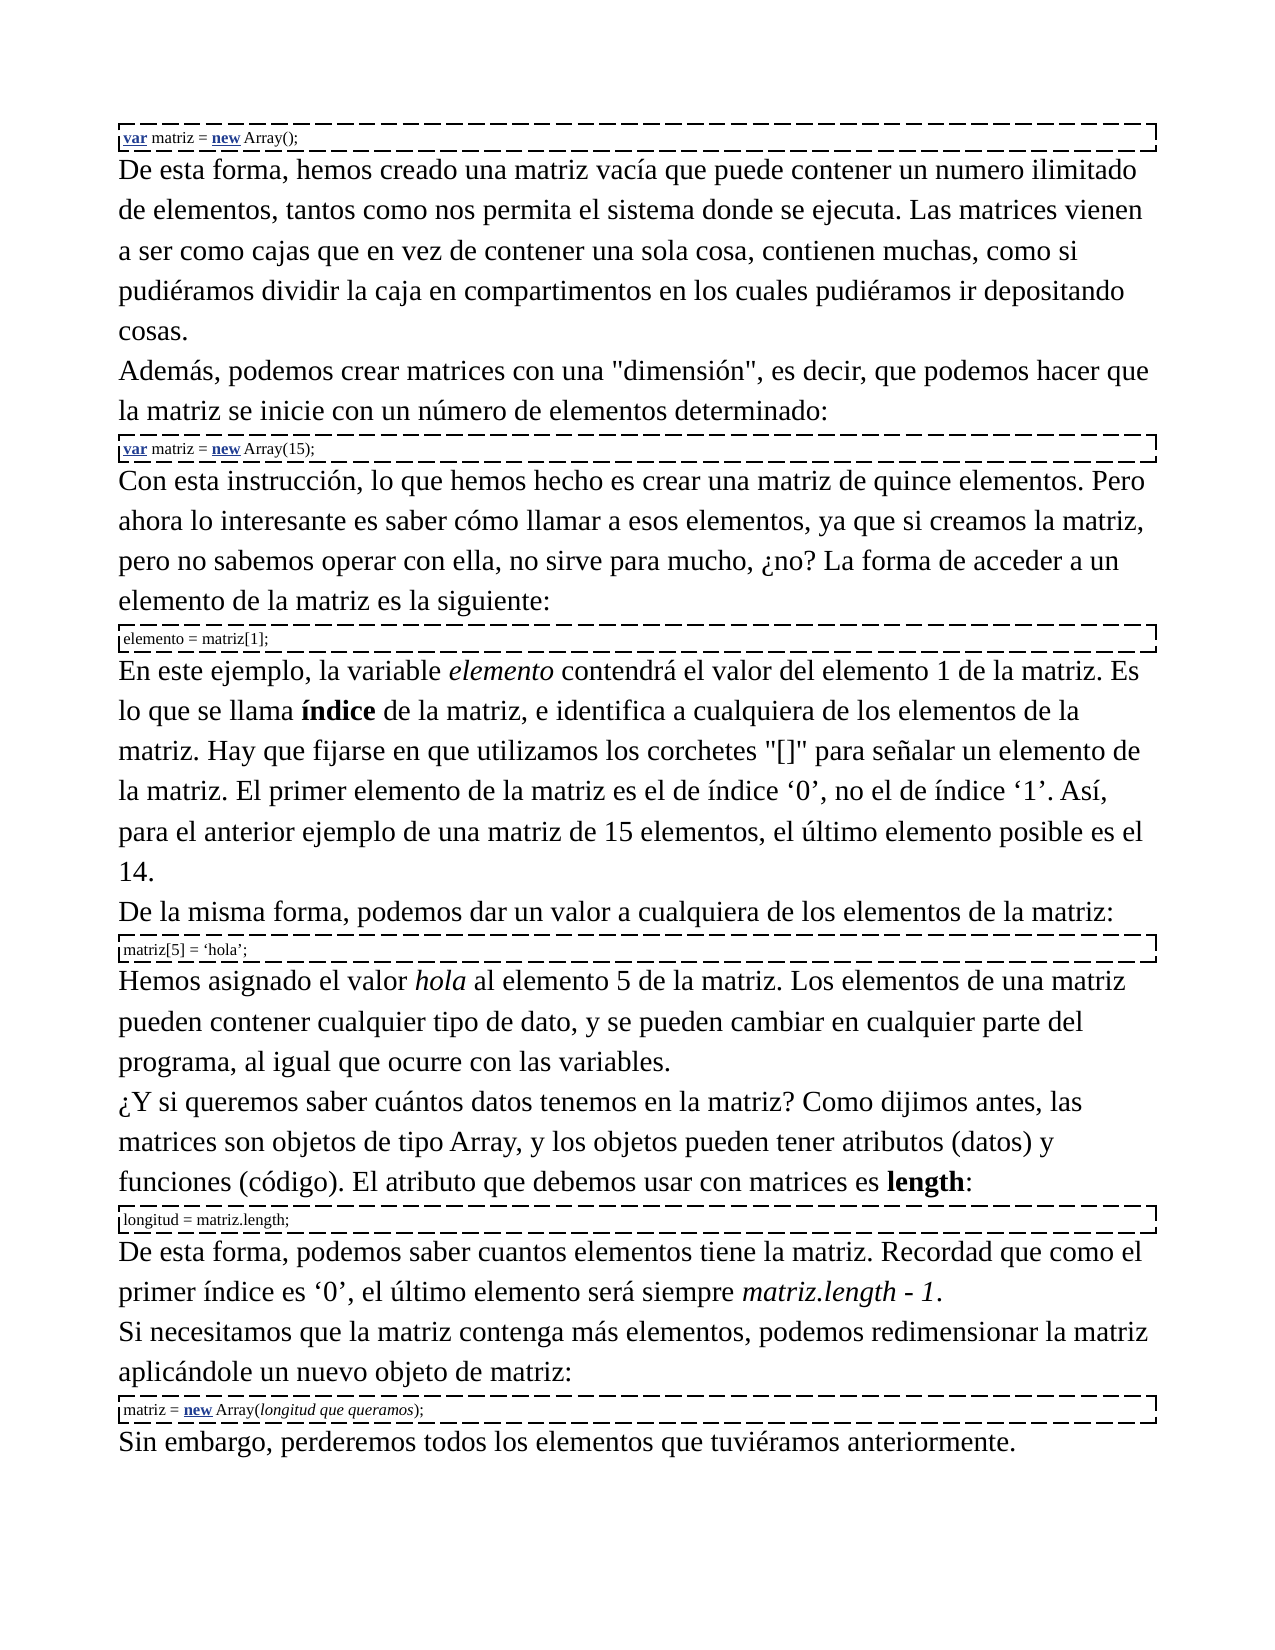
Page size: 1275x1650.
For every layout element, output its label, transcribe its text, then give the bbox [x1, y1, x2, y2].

text De esta forma, hemos creado una matriz vacía que puede contener un numero ilimitado de elementos, tantos como nos permita el sistema donde se ejecuta. Las matrices vienen a ser como cajas que en vez de contener una sola cosa, contienen muchas, como si pudiéramos dividir la caja en compartimentos en los cuales pudiéramos ir depositando cosas. [118, 152, 1157, 347]
text var matriz = new Array(15); [118, 434, 1157, 463]
text var matriz = new Array(); [118, 123, 1157, 152]
text Si necesitamos que la matriz contenga más elementos, podemos redimensionar la matriz aplicándole un nuevo objeto de matriz: [118, 1314, 1157, 1388]
text Con esta instrucción, lo que hemos hecho es crear una matriz de quince elementos. Pero ahora lo interesante es saber cómo llamar a esos elementos, ya que si creamos la matriz, pero no sabemos operar con ella, no sirve para mucho, ¿no? La forma de acceder a un elemento de la matriz es la siguiente: [118, 463, 1157, 617]
text Además, podemos crear matrices con una "dimensión", es decir, que podemos hacer que la matriz se inicie con un número de elementos determinado: [118, 353, 1157, 427]
text Sin embargo, perderemos todos los elementos que tuviéramos anteriormente. [118, 1424, 1157, 1457]
text longitud = matriz.length; [118, 1205, 1157, 1234]
text De esta forma, podemos saber cuantos elementos tiene la matriz. Recordad que como el primer índice es ‘0’, el último elemento será siempre matriz.length - 1. [118, 1234, 1157, 1308]
text En este ejemplo, la variable elemento contendrá el valor del elemento 1 de la matriz. Es lo que se llama índice de la matriz, e identifica a cualquiera de los elementos de la matriz. Hay que fijarse en que utilizamos los corchetes "[]" para señalar un elemento de la matriz. El primer elemento de la matriz es el de índice ‘0’, no el de índice ‘1’. Así, para el anterior ejemplo de una matriz de 15 elementos, el último elemento posible es el 14. [118, 653, 1157, 887]
text matriz = new Array(longitud que queramos); [118, 1395, 1157, 1424]
text matriz[5] = ‘hola’; [118, 934, 1157, 963]
text elemento = matriz[1]; [118, 624, 1157, 653]
text De la misma forma, podemos dar un valor a cualquiera de los elementos de la matriz: [118, 894, 1157, 928]
text ¿Y si queremos saber cuántos datos tenemos en la matriz? Como dijimos antes, las matrices son objetos de tipo Array, y los objetos pueden tener atributos (datos) y funciones (código). El atributo que debemos usar con matrices es length: [118, 1084, 1157, 1198]
text Hemos asignado el valor hola al elemento 5 de la matriz. Los elementos de una matriz pueden contener cualquier tipo de dato, y se pueden cambiar en cualquier parte del programa, al igual que ocurre con las variables. [118, 963, 1157, 1077]
